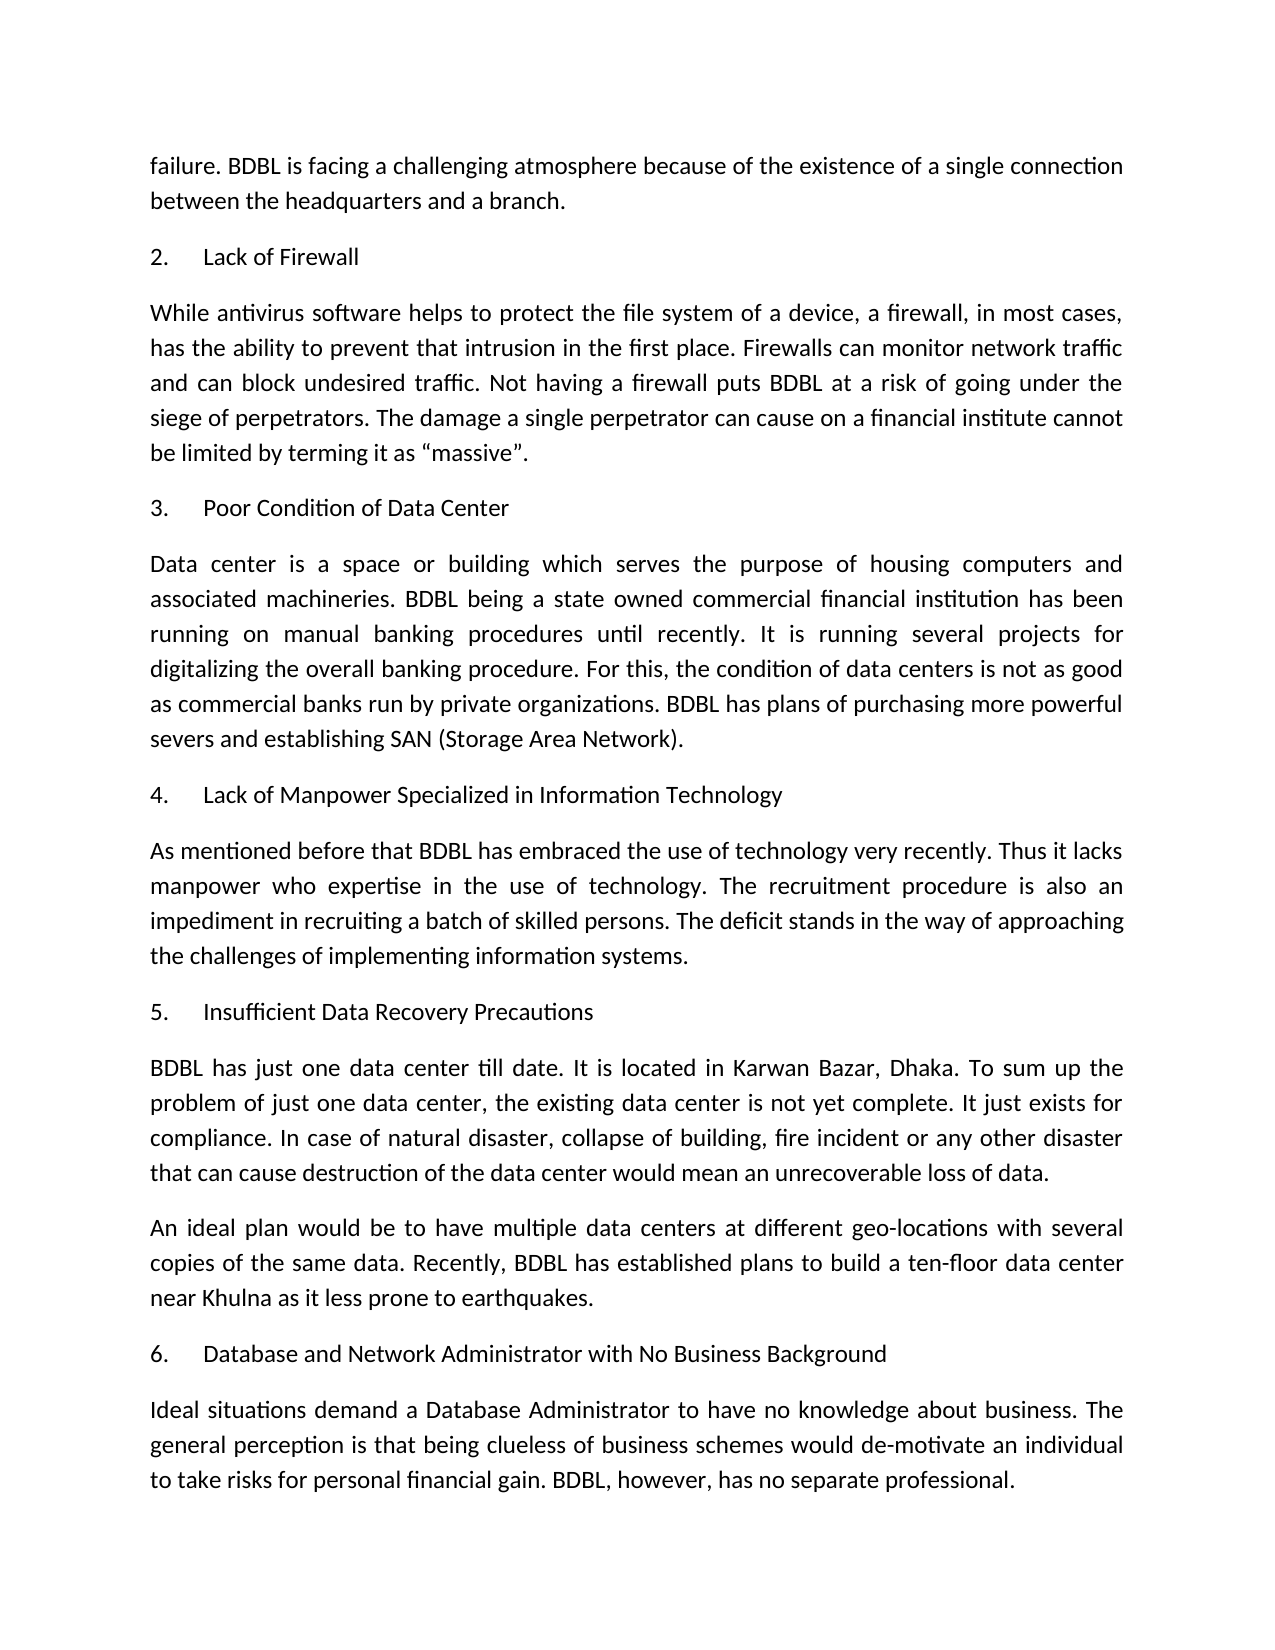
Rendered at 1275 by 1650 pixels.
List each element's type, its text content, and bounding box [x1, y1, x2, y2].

list Insufficient Data Recovery Precautions [150, 996, 1125, 1026]
text failure. BDBL is facing a challenging atmosphere because of the existence of a single connection between the headquarters and a branch. [150, 150, 1125, 216]
list Poor Condition of Data Center [150, 492, 1125, 523]
list Lack of Manpower Specialized in Information Technology [150, 779, 1125, 810]
text BDBL has just one data center till date. It is located in Karwan Bazar, Dhaka. To sum up the problem of just one data center, the existing data center is not yet complete. It just exists for compliance. In case of natural disaster, collapse of building, fire incident or any other disaster that can cause destruction of the data center would mean an unrecoverable loss of data. [150, 1052, 1125, 1187]
text As mentioned before that BDBL has embraced the use of technology very recently. Thus it lacks manpower who expertise in the use of technology. The recruitment procedure is also an impediment in recruiting a batch of skilled persons. The deficit stands in the way of approaching the challenges of implementing information systems. [150, 835, 1125, 971]
list Database and Network Administrator with No Business Background [150, 1338, 1125, 1369]
list Lack of Firewall [150, 241, 1125, 271]
text While antivirus software helps to protect the file system of a device, a firewall, in most cases, has the ability to prevent that intrusion in the first place. Firewalls can monitor network traffic and can block undesired traffic. Not having a firewall puts BDBL at a risk of going under the siege of perpetrators. The damage a single perpetrator can cause on a financial institute cannot be limited by terming it as “massive”. [150, 297, 1125, 467]
text Data center is a space or building which serves the purpose of housing computers and associated machineries. BDBL being a state owned commercial financial institution has been running on manual banking procedures until recently. It is running several projects for digitalizing the overall banking procedure. For this, the condition of data centers is not as good as commercial banks run by private organizations. BDBL has plans of purchasing more powerful severs and establishing SAN (Storage Area Network). [150, 548, 1125, 754]
text Ideal situations demand a Database Administrator to have no knowledge about business. The general perception is that being clueless of business schemes would de-motivate an individual to take risks for personal financial gain. BDBL, however, has no separate professional. [150, 1394, 1125, 1495]
text An ideal plan would be to have multiple data centers at different geo-locations with several copies of the same data. Recently, BDBL has established plans to build a ten-floor data center near Khulna as it less prone to earthquakes. [150, 1212, 1125, 1313]
